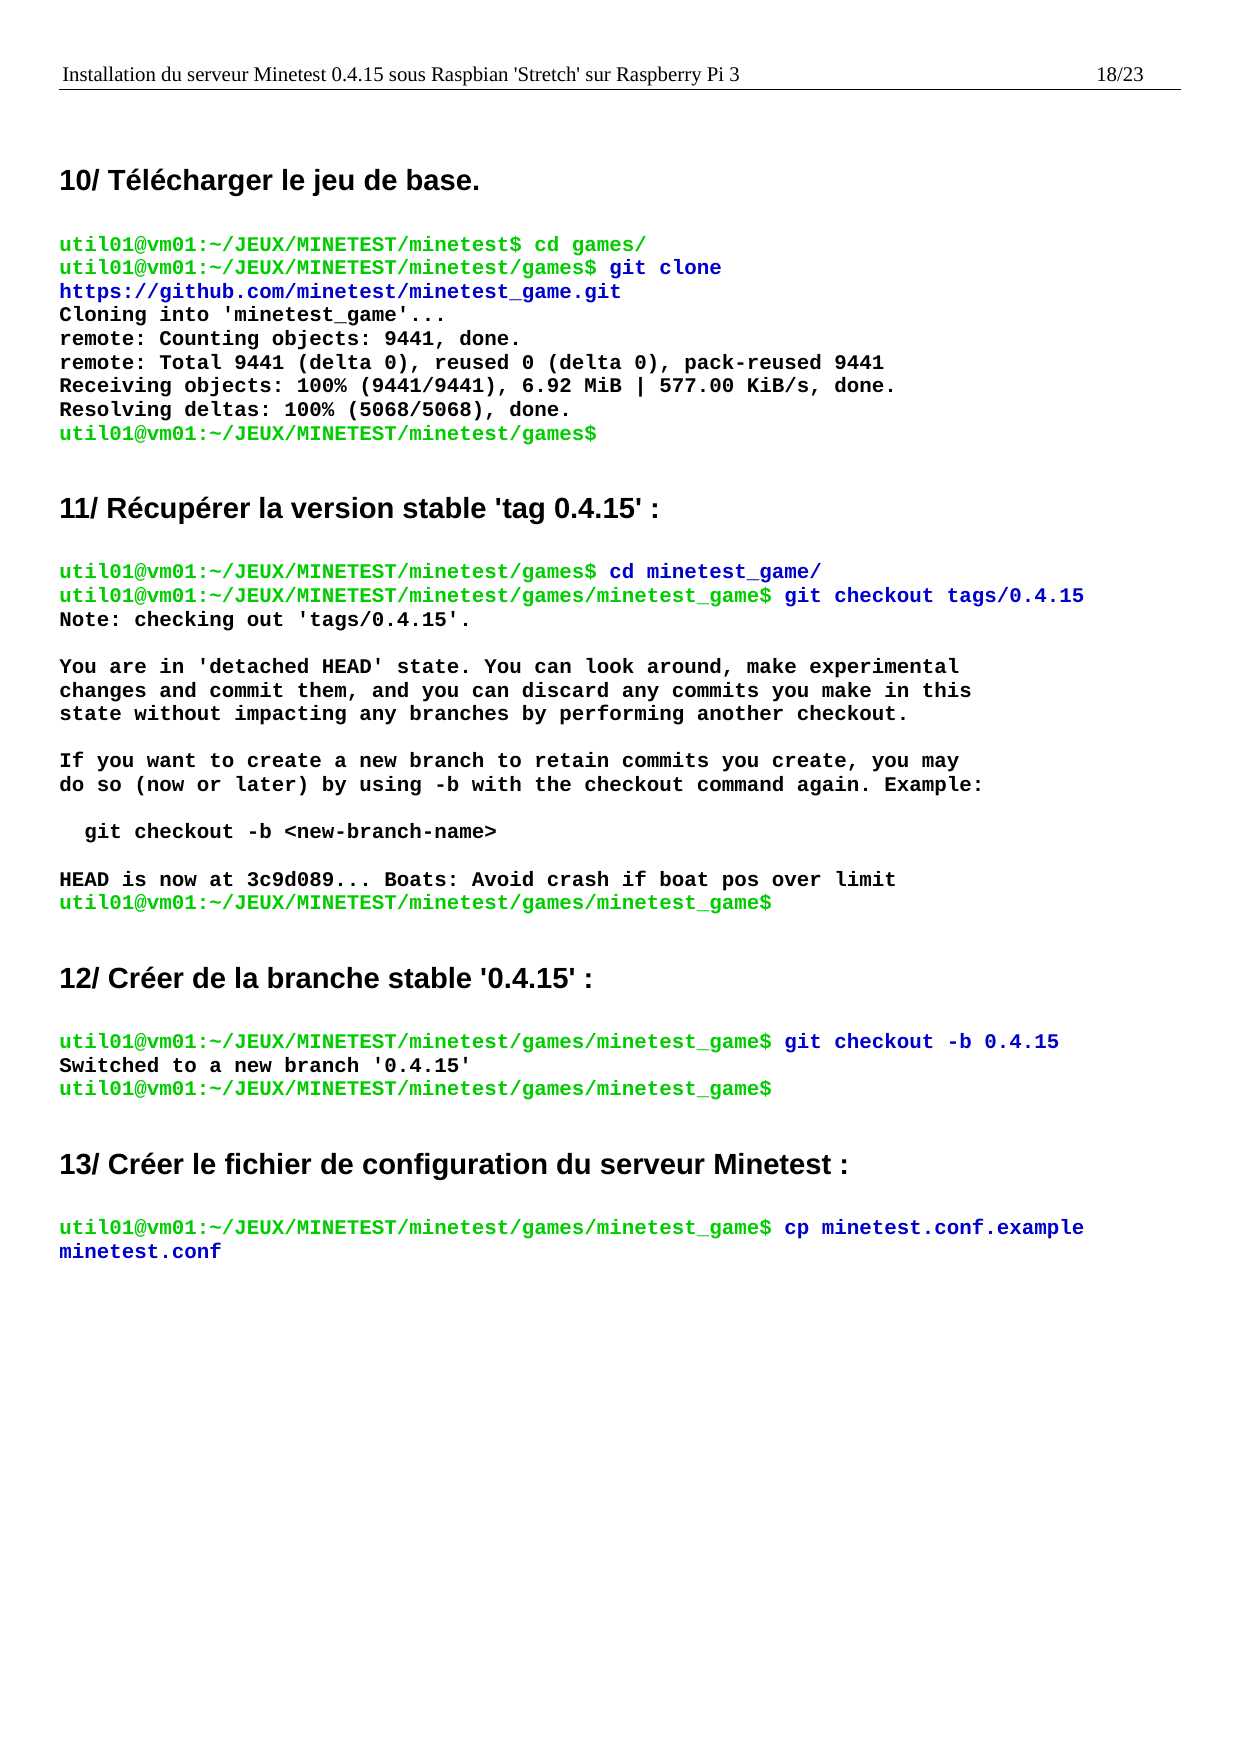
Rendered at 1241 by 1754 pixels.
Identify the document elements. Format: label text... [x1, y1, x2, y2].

subtitle 13/ Créer le fichier de configuration du serveur Minetest : [59, 1147, 1181, 1180]
text remote: Counting objects: 9441, done. [59, 328, 1181, 352]
subtitle 10/ Télécharger le jeu de base. [59, 163, 1181, 197]
text changes and commit them, and you can discard any commits you make in this [59, 679, 1181, 703]
text You are in 'detached HEAD' state. You can look around, make experimental [59, 656, 1181, 679]
text remote: Total 9441 (delta 0), reused 0 (delta 0), pack-reused 9441 [59, 352, 1181, 375]
text Cloning into 'minetest_game'... [59, 304, 1181, 328]
text util01@vm01:~/JEUX/MINETEST/minetest/games$ [59, 423, 1181, 446]
text state without impacting any branches by performing another checkout. [59, 703, 1181, 727]
text Switched to a new branch '0.4.15' [59, 1055, 1181, 1078]
text Receiving objects: 100% (9441/9441), 6.92 MiB | 577.00 KiB/s, done. [59, 375, 1181, 399]
text HEAD is now at 3c9d089... Boats: Avoid crash if boat pos over limit [59, 869, 1181, 892]
subtitle 12/ Créer de la branche stable '0.4.15' : [59, 961, 1181, 994]
text util01@vm01:~/JEUX/MINETEST/minetest$ cd games/ [59, 233, 1181, 257]
text If you want to create a new branch to retain commits you create, you may [59, 751, 1181, 774]
text git checkout -b <new-branch-name> [59, 821, 1181, 845]
text do so (now or later) by using -b with the checkout command again. Example: [59, 774, 1181, 798]
text util01@vm01:~/JEUX/MINETEST/minetest/games$ git clone https://github.com/minetest/minetest_game.git [59, 257, 1181, 304]
text util01@vm01:~/JEUX/MINETEST/minetest/games/minetest_game$ cp minetest.conf.example minetest.conf [59, 1217, 1181, 1264]
text util01@vm01:~/JEUX/MINETEST/minetest/games/minetest_game$ git checkout -b 0.4.15 [59, 1031, 1181, 1055]
text Resolving deltas: 100% (5068/5068), done. [59, 399, 1181, 423]
text util01@vm01:~/JEUX/MINETEST/minetest/games/minetest_game$ [59, 892, 1181, 916]
text util01@vm01:~/JEUX/MINETEST/minetest/games$ cd minetest_game/ [59, 561, 1181, 585]
subtitle 11/ Récupérer la version stable 'tag 0.4.15' : [59, 491, 1181, 525]
text util01@vm01:~/JEUX/MINETEST/minetest/games/minetest_game$ git checkout tags/0.4.15 [59, 585, 1181, 609]
text util01@vm01:~/JEUX/MINETEST/minetest/games/minetest_game$ [59, 1078, 1181, 1102]
text Note: checking out 'tags/0.4.15'. [59, 609, 1181, 632]
